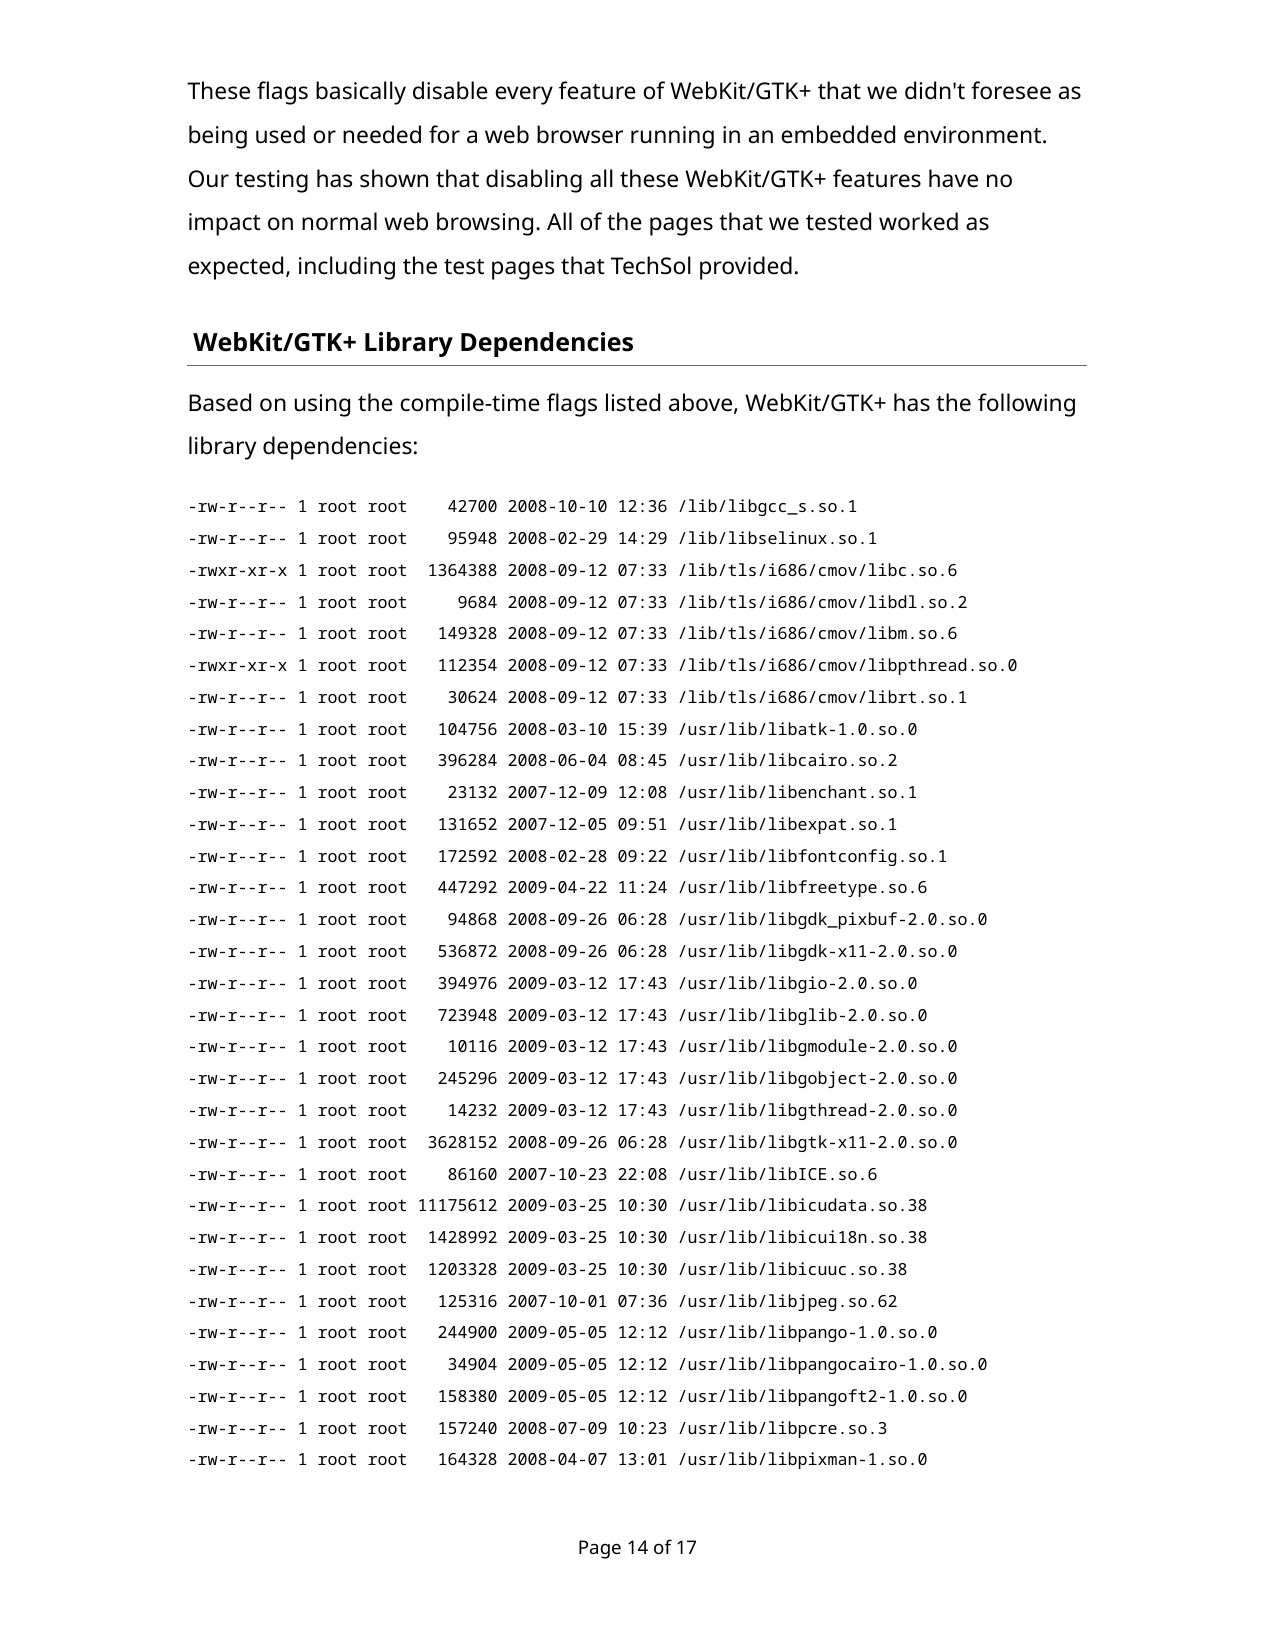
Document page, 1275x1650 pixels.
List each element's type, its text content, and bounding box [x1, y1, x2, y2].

text Based on using the compile-time flags listed above, WebKit/GTK+ has the following library dependencies: [187, 387, 1087, 462]
text These flags basically disable every feature of WebKit/GTK+ that we didn't foresee as being used or needed for a web browser running in an embedded environment. Our testing has shown that disabling all these WebKit/GTK+ features have no impact on normal web browsing. All of the pages that we tested worked as expected, including the test pages that TechSol provided. [187, 75, 1087, 281]
subtitle WebKit/GTK+ Library Dependencies [187, 319, 1087, 365]
text -rw-r--r-- 1 root root 42700 2008-10-10 12:36 /lib/libgcc_s.so.1 -rw-r--r-- 1 root root 95948 2008-02-29 14:29 /lib/libselinux.so.1 -rwxr-xr-x 1 root root 1364388 2008-09-12 07:33 /lib/tls/i686/cmov/libc.so.6 -rw-r--r-- 1 root root 9684 2008-09-12 07:33 /lib/tls/i686/cmov/libdl.so.2 -rw-r--r-- 1 root root 149328 2008-09-12 07:33 /lib/tls/i686/cmov/libm.so.6 -rwxr-xr-x 1 root root 112354 2008-09-12 07:33 /lib/tls/i686/cmov/libpthread.so.0 -rw-r--r-- 1 root root 30624 2008-09-12 07:33 /lib/tls/i686/cmov/librt.so.1 -rw-r--r-- 1 root root 104756 2008-03-10 15:39 /usr/lib/libatk-1.0.so.0 -rw-r--r-- 1 root root 396284 2008-06-04 08:45 /usr/lib/libcairo.so.2 -rw-r--r-- 1 root root 23132 2007-12-09 12:08 /usr/lib/libenchant.so.1 -rw-r--r-- 1 root root 131652 2007-12-05 09:51 /usr/lib/libexpat.so.1 -rw-r--r-- 1 root root 172592 2008-02-28 09:22 /usr/lib/libfontconfig.so.1 -rw-r--r-- 1 root root 447292 2009-04-22 11:24 /usr/lib/libfreetype.so.6 -rw-r--r-- 1 root root 94868 2008-09-26 06:28 /usr/lib/libgdk_pixbuf-2.0.so.0 -rw-r--r-- 1 root root 536872 2008-09-26 06:28 /usr/lib/libgdk-x11-2.0.so.0 -rw-r--r-- 1 root root 394976 2009-03-12 17:43 /usr/lib/libgio-2.0.so.0 -rw-r--r-- 1 root root 723948 2009-03-12 17:43 /usr/lib/libglib-2.0.so.0 -rw-r--r-- 1 root root 10116 2009-03-12 17:43 /usr/lib/libgmodule-2.0.so.0 -rw-r--r-- 1 root root 245296 2009-03-12 17:43 /usr/lib/libgobject-2.0.so.0 -rw-r--r-- 1 root root 14232 2009-03-12 17:43 /usr/lib/libgthread-2.0.so.0 -rw-r--r-- 1 root root 3628152 2008-09-26 06:28 /usr/lib/libgtk-x11-2.0.so.0 -rw-r--r-- 1 root root 86160 2007-10-23 22:08 /usr/lib/libICE.so.6 -rw-r--r-- 1 root root 11175612 2009-03-25 10:30 /usr/lib/libicudata.so.38 -rw-r--r-- 1 root root 1428992 2009-03-25 10:30 /usr/lib/libicui18n.so.38 -rw-r--r-- 1 root root 1203328 2009-03-25 10:30 /usr/lib/libicuuc.so.38 -rw-r--r-- 1 root root 125316 2007-10-01 07:36 /usr/lib/libjpeg.so.62 -rw-r--r-- 1 root root 244900 2009-05-05 12:12 /usr/lib/libpango-1.0.so.0 -rw-r--r-- 1 root root 34904 2009-05-05 12:12 /usr/lib/libpangocairo-1.0.so.0 -rw-r--r-- 1 root root 158380 2009-05-05 12:12 /usr/lib/libpangoft2-1.0.so.0 -rw-r--r-- 1 root root 157240 2008-07-09 10:23 /usr/lib/libpcre.so.3 -rw-r--r-- 1 root root 164328 2008-04-07 13:01 /usr/lib/libpixman-1.so.0 [187, 495, 1087, 1471]
